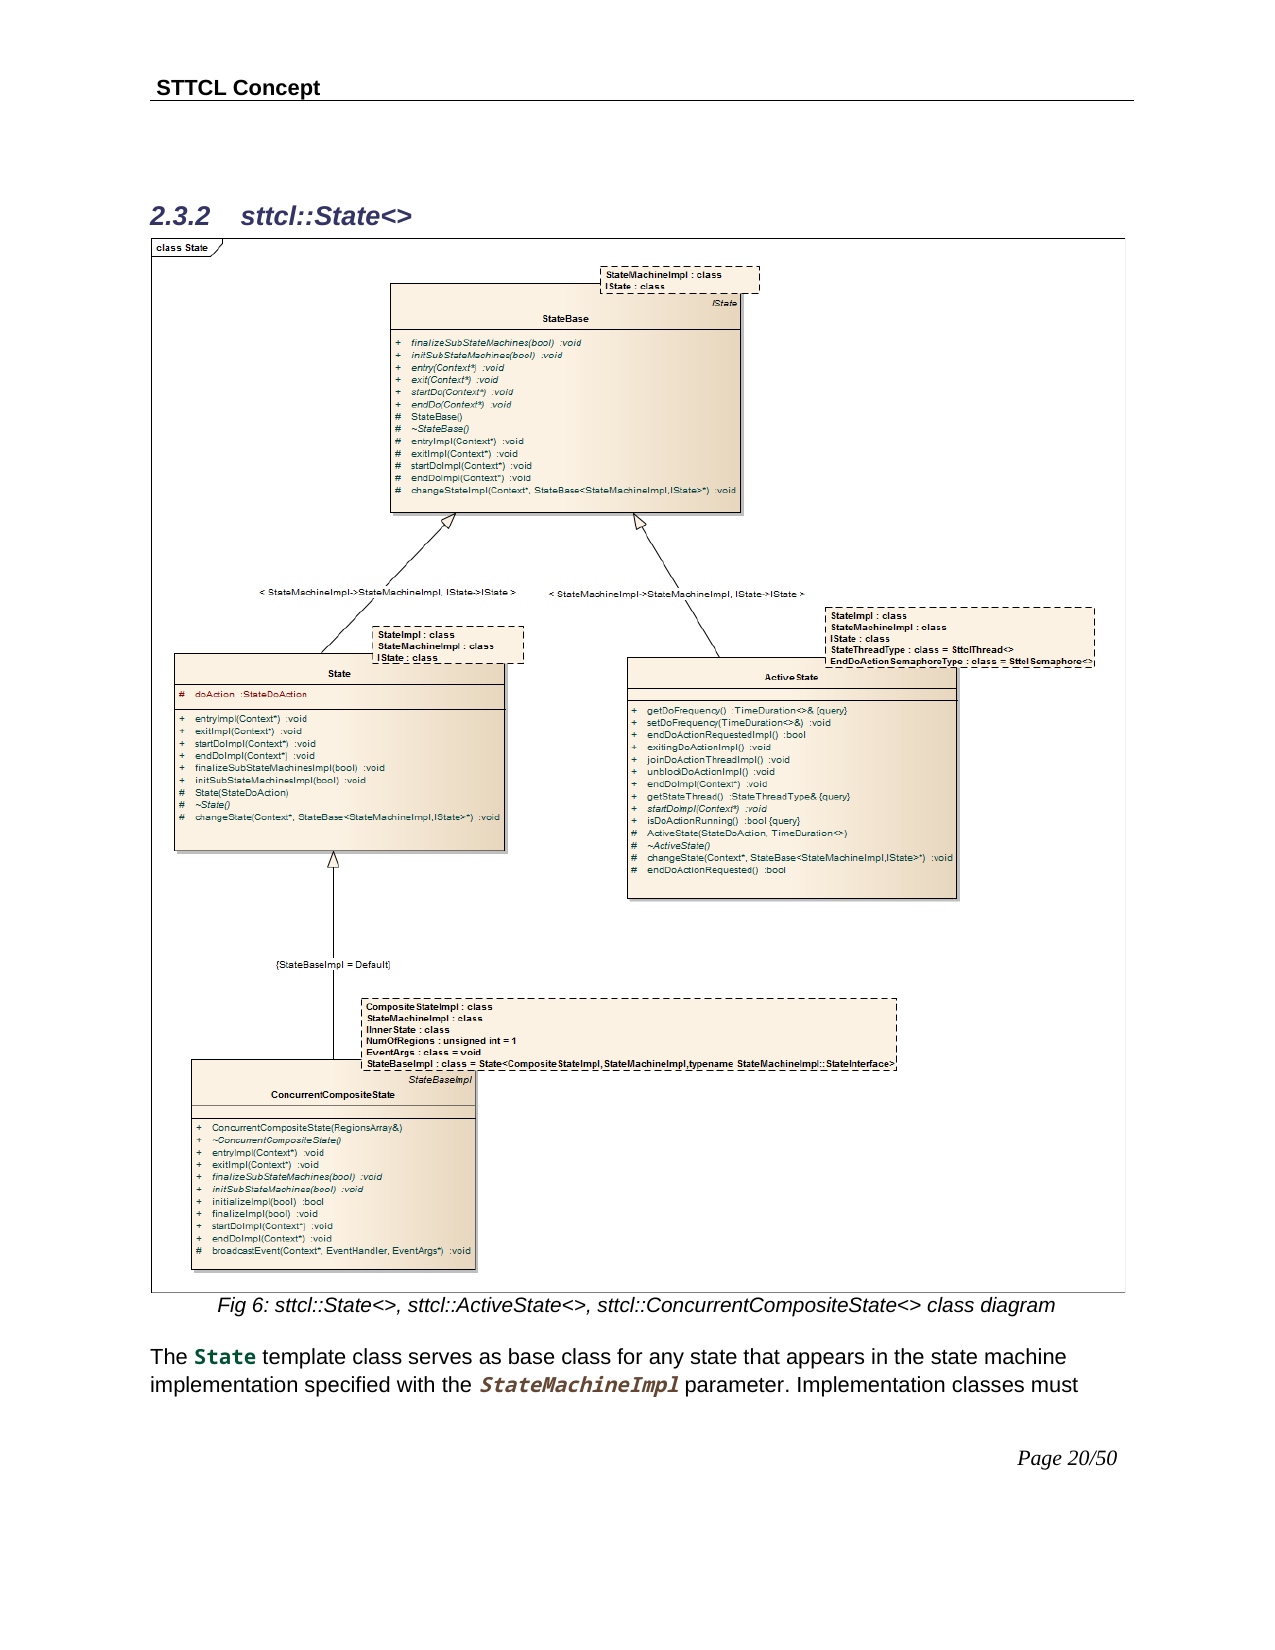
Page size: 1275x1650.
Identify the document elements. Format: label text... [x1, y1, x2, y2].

text The State template class serves as base class for any state that appears in the state machine implementation specified with the StateMachineImpl parameter. Implementation classes must [150, 1342, 1125, 1399]
text Fig 6: sttcl::State<>, sttcl::ActiveState<>, sttcl::ConcurrentCompositeState<> class diagram [150, 1293, 1125, 1317]
picture [150, 237, 1125, 1293]
subtitle sttcl::State<> [150, 200, 1125, 231]
